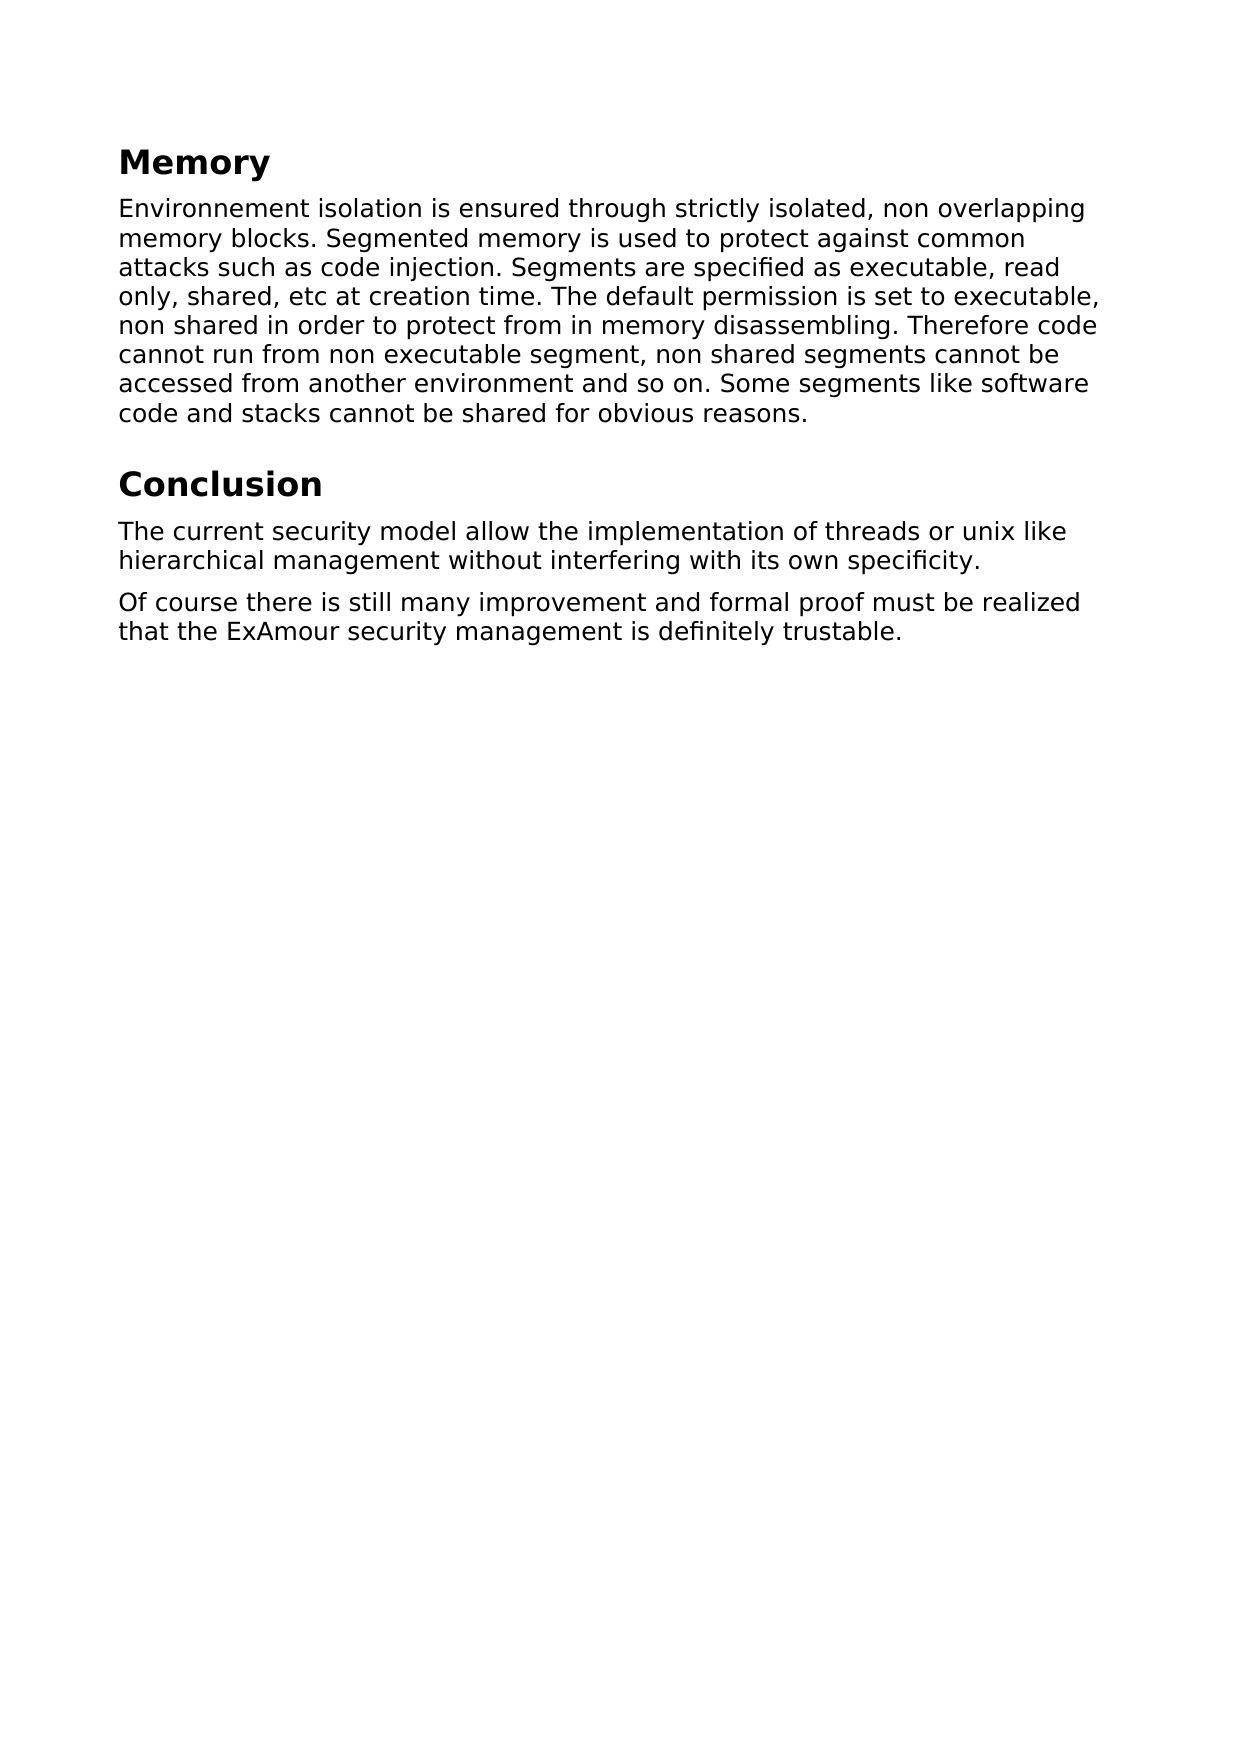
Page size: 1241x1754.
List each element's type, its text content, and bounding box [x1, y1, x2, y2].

subtitle Memory [118, 143, 1122, 182]
text Environnement isolation is ensured through strictly isolated, non overlapping memory blocks. Segmented memory is used to protect against common attacks such as code injection. Segments are specified as executable, read only, shared, etc at creation time. The default permission is set to executable, non shared in order to protect from in memory disassembling. Therefore code cannot run from non executable segment, non shared segments cannot be accessed from another environment and so on. Some segments like software code and stacks cannot be shared for obvious reasons. [118, 195, 1122, 428]
text Of course there is still many improvement and formal proof must be realized that the ExAmour security management is definitely trustable. [118, 588, 1122, 646]
subtitle Conclusion [118, 466, 1122, 504]
text The current security model allow the implementation of threads or unix like hierarchical management without interfering with its own specificity. [118, 517, 1122, 575]
